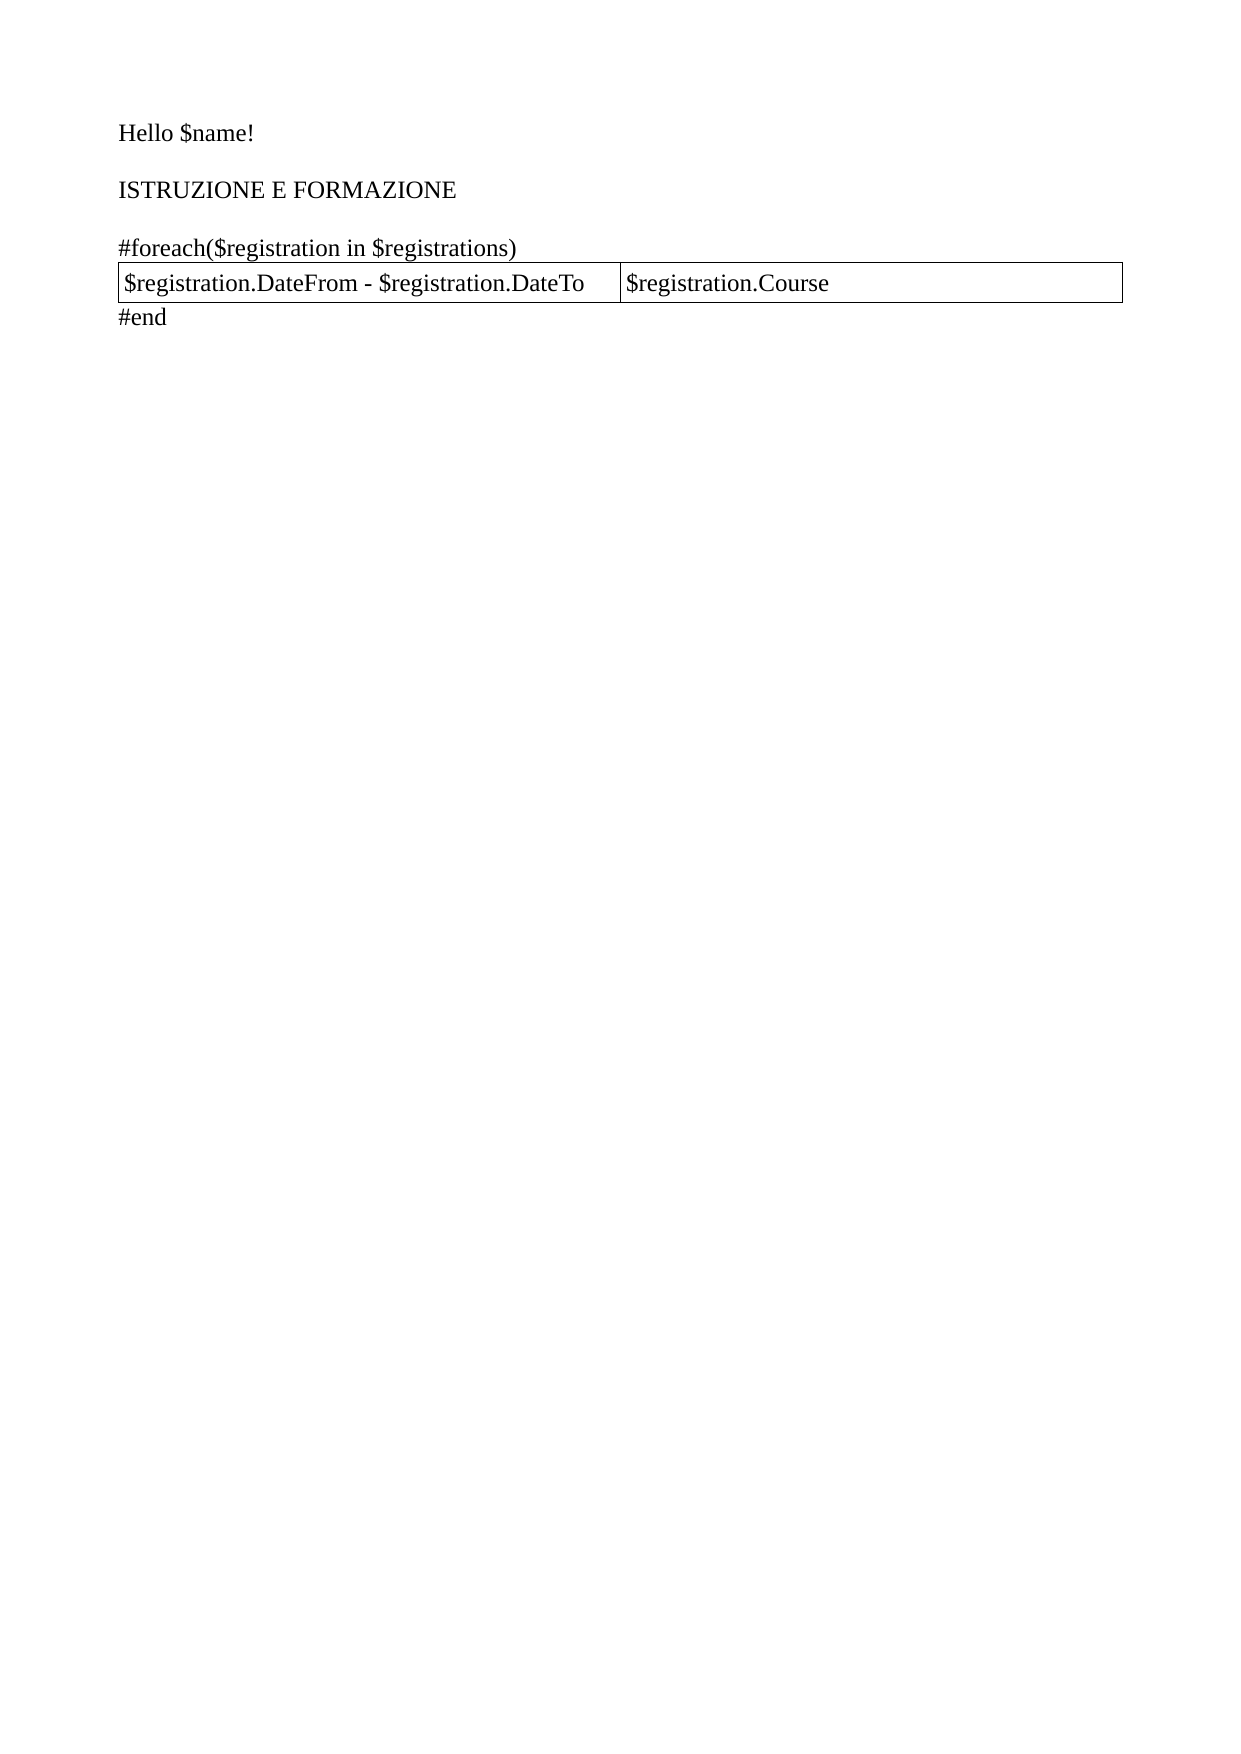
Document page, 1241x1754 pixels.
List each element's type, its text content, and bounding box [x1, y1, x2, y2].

text Hello $name! [118, 118, 1122, 147]
table_header $registration.DateFrom - $registration.DateTo [119, 263, 620, 302]
text #foreach($registration in $registrations) [118, 233, 1122, 262]
text ISTRUZIONE E FORMAZIONE [118, 176, 1122, 204]
text #end [118, 303, 1122, 331]
table_header $registration.Course [621, 263, 1122, 302]
